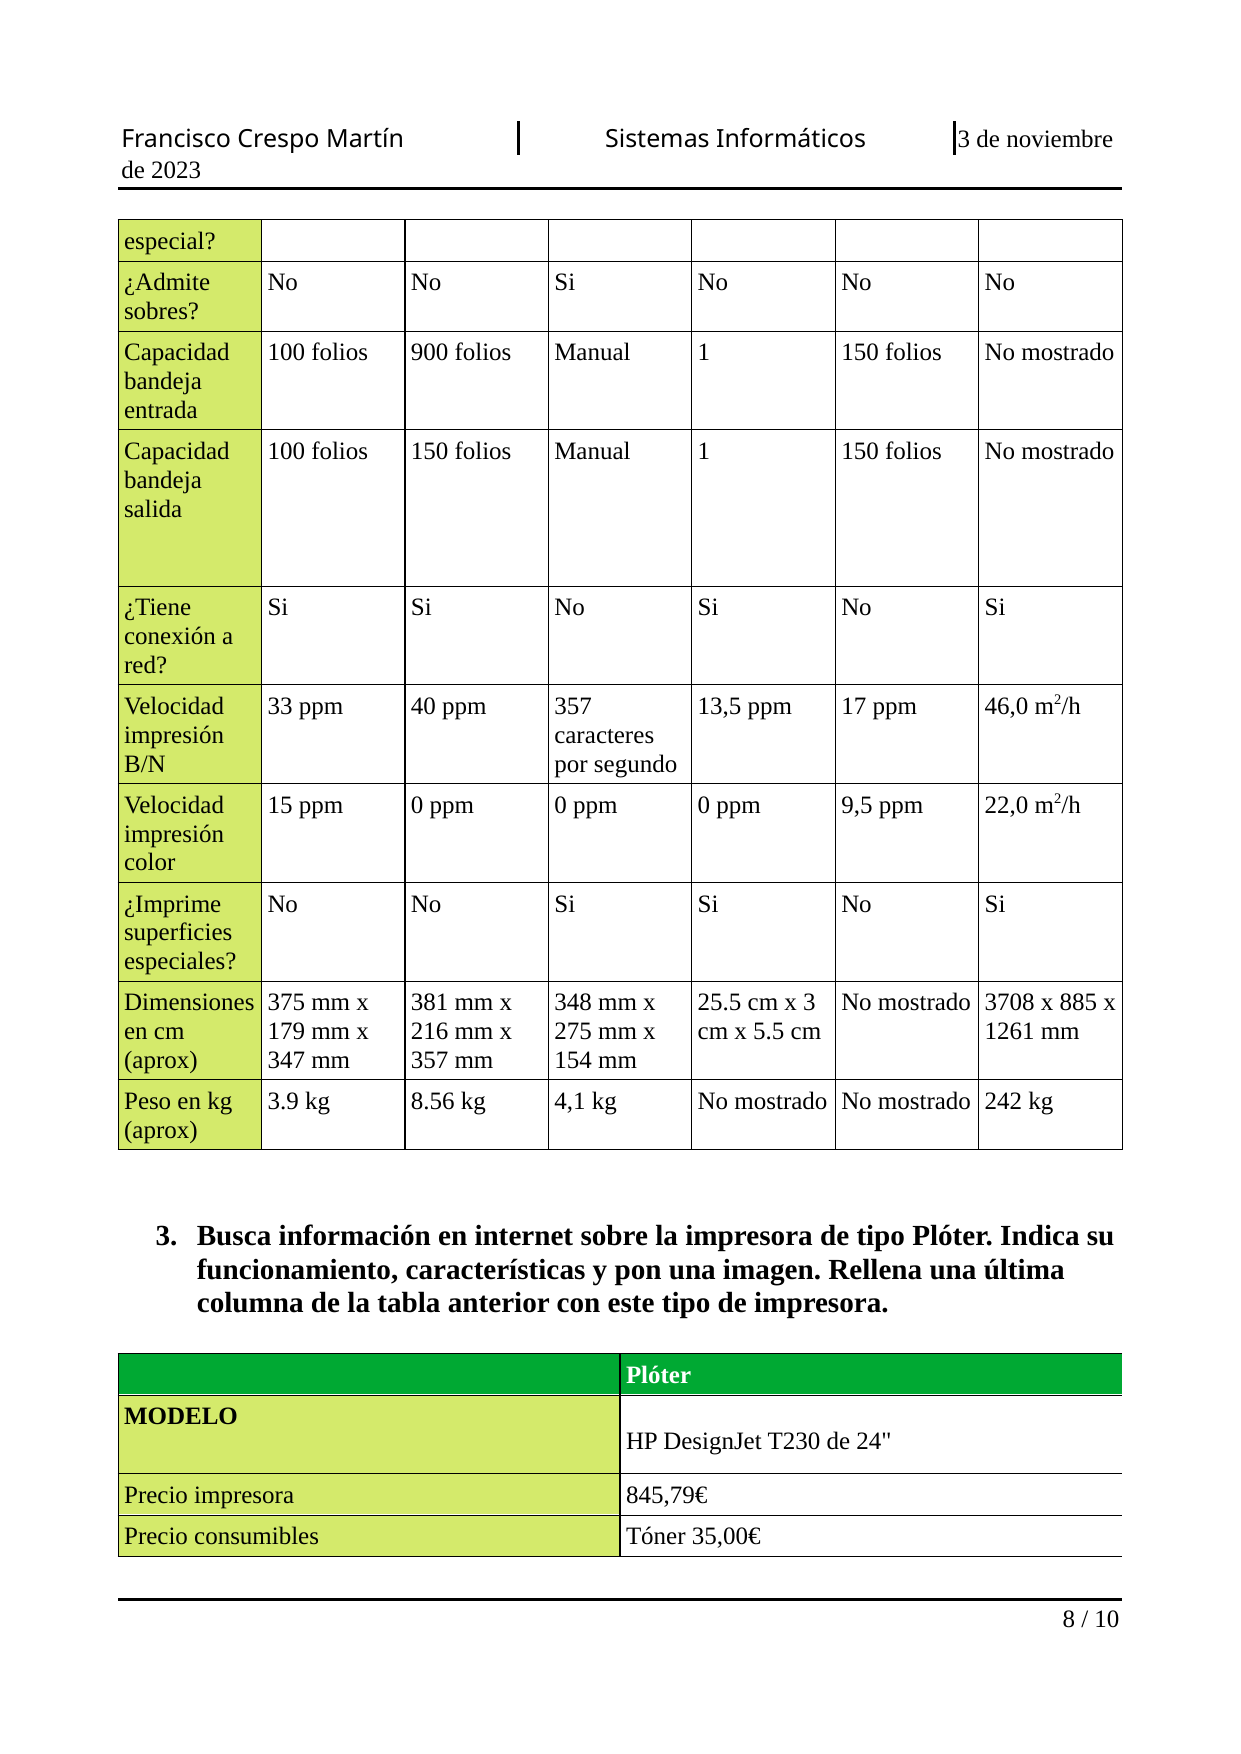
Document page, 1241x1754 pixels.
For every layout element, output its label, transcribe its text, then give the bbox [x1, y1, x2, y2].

table_cell Peso en kg (aprox) [119, 1080, 261, 1149]
table_cell 150 folios [406, 430, 548, 586]
table_cell No [979, 262, 1122, 331]
table_cell No mostrado [836, 1080, 978, 1149]
table_cell 0 ppm [692, 784, 835, 882]
table_cell No [406, 883, 548, 981]
table_cell ¿Tiene conexión a red? [119, 587, 261, 684]
table_cell Velocidad impresión color [119, 784, 261, 882]
table_cell 375 mm x 179 mm x 347 mm [262, 982, 404, 1079]
table_header Plóter [621, 1354, 1122, 1394]
table_cell 0 ppm [406, 784, 548, 882]
table_cell No mostrado [979, 332, 1122, 429]
table_cell Capacidad bandeja salida [119, 430, 261, 586]
table_cell 150 folios [836, 332, 978, 429]
table_cell No [262, 883, 404, 981]
table_cell 1 [692, 430, 835, 586]
table_cell 46,0 m2/h [979, 685, 1122, 783]
table_cell 25.5 cm x 3 cm x 5.5 cm [692, 982, 835, 1079]
table_cell 348 mm x 275 mm x 154 mm [549, 982, 691, 1079]
table_cell No mostrado [692, 1080, 835, 1149]
table_cell Si [262, 587, 404, 684]
table_cell 13,5 ppm [692, 685, 835, 783]
subtitle Busca información en internet sobre la impresora de tipo Plóter. Indica su funcionamiento, características y pon una imagen. Rellena una última columna de la tabla anterior con este tipo de impresora. [155, 1218, 1122, 1319]
table_cell Si [979, 883, 1122, 981]
table_cell [549, 220, 691, 261]
table_cell 150 folios [836, 430, 978, 586]
table_cell Si [549, 262, 691, 331]
table_cell 0 ppm [549, 784, 691, 882]
table_cell 22,0 m2/h [979, 784, 1122, 882]
table_cell Si [692, 883, 835, 981]
table_cell No [836, 587, 978, 684]
table_cell 100 folios [262, 332, 404, 429]
table_cell No [549, 587, 691, 684]
table_cell Precio consumibles [119, 1516, 619, 1556]
table_header [119, 1354, 619, 1394]
table_cell ¿Admite sobres? [119, 262, 261, 331]
table_cell 33 ppm [262, 685, 404, 783]
table_cell ¿Imprime superficies especiales? [119, 883, 261, 981]
table_cell MODELO [119, 1396, 619, 1473]
table_cell Si [692, 587, 835, 684]
table_cell Manual [549, 430, 691, 586]
table_cell 4,1 kg [549, 1080, 691, 1149]
table_cell 3708 x 885 x 1261 mm [979, 982, 1122, 1079]
table_cell Dimensiones en cm (aprox) [119, 982, 261, 1079]
table_cell Si [406, 587, 548, 684]
table_cell 15 ppm [262, 784, 404, 882]
table_cell Velocidad impresión B/N [119, 685, 261, 783]
table_cell 3.9 kg [262, 1080, 404, 1149]
table_cell 100 folios [262, 430, 404, 586]
table_cell 381 mm x 216 mm x 357 mm [406, 982, 548, 1079]
table_cell especial? [119, 220, 261, 261]
table_cell 8.56 kg [406, 1080, 548, 1149]
table_cell 845,79€ [621, 1474, 1122, 1514]
table_cell Si [979, 587, 1122, 684]
table_cell No mostrado [836, 982, 978, 1079]
table_cell [406, 220, 548, 261]
table_cell No [406, 262, 548, 331]
table_cell No [692, 262, 835, 331]
table_cell 17 ppm [836, 685, 978, 783]
table_cell No [262, 262, 404, 331]
table_cell No [836, 262, 978, 331]
table_cell Manual [549, 332, 691, 429]
table_cell Precio impresora [119, 1474, 619, 1514]
table_cell No [836, 883, 978, 981]
table_cell [979, 220, 1122, 261]
table_cell [692, 220, 835, 261]
table_cell 900 folios [406, 332, 548, 429]
table_cell 1 [692, 332, 835, 429]
table_cell 242 kg [979, 1080, 1122, 1149]
table_cell Tóner 35,00€ [621, 1516, 1122, 1556]
table_cell No mostrado [979, 430, 1122, 586]
table_cell 40 ppm [406, 685, 548, 783]
table_cell HP DesignJet T230 de 24" [621, 1396, 1122, 1473]
table_cell Capacidad bandeja entrada [119, 332, 261, 429]
table_cell [836, 220, 978, 261]
table_cell [262, 220, 404, 261]
table_cell 9,5 ppm [836, 784, 978, 882]
table_cell Si [549, 883, 691, 981]
table_cell 357 caracteres por segundo [549, 685, 691, 783]
